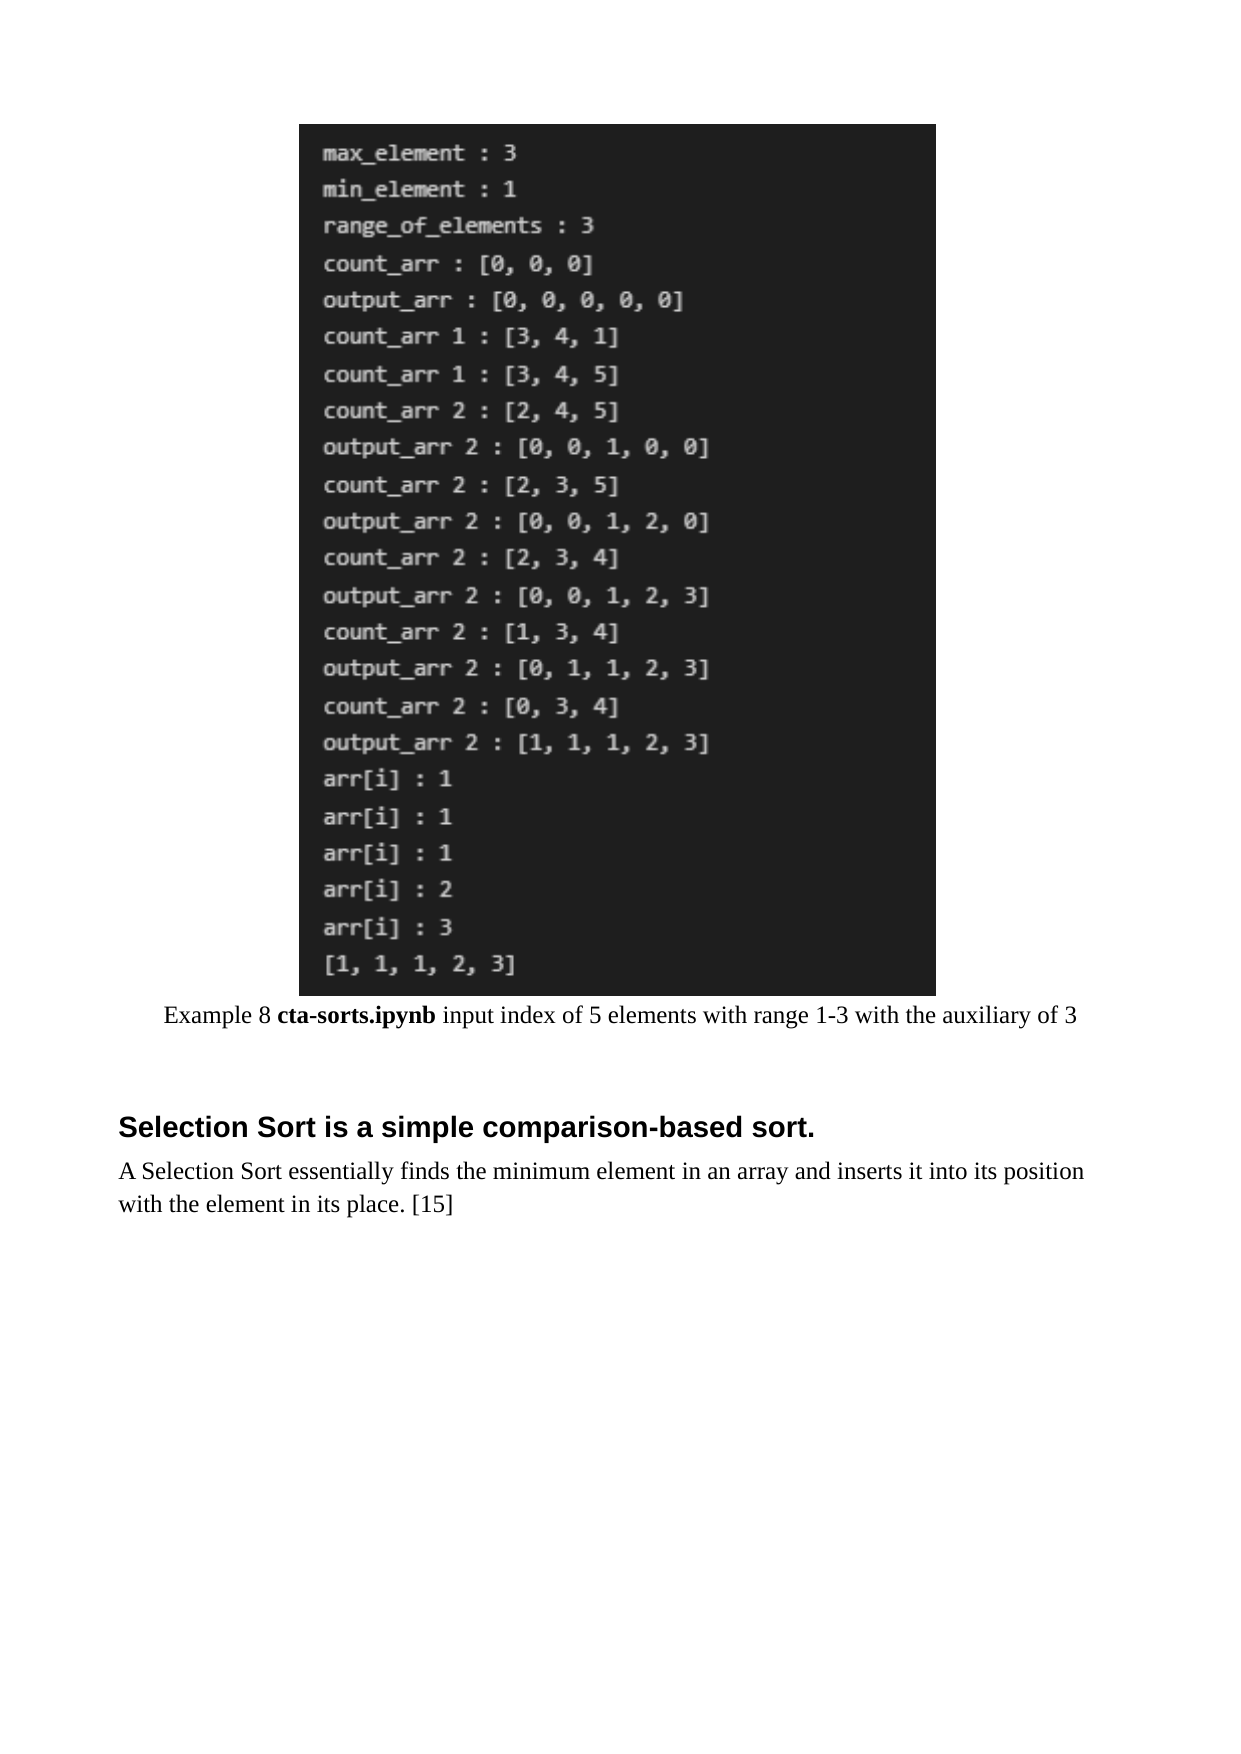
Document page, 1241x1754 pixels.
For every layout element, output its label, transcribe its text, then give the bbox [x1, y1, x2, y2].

picture [299, 124, 936, 996]
text A Selection Sort essentially finds the minimum element in an array and inserts it into its position with the element in its place. [15] [118, 1156, 1122, 1218]
subtitle Selection Sort is a simple comparison-based sort. [118, 1110, 1122, 1144]
text Example 8 cta-sorts.ipynb input index of 5 elements with range 1-3 with the auxiliary of 3 [118, 118, 1122, 1029]
